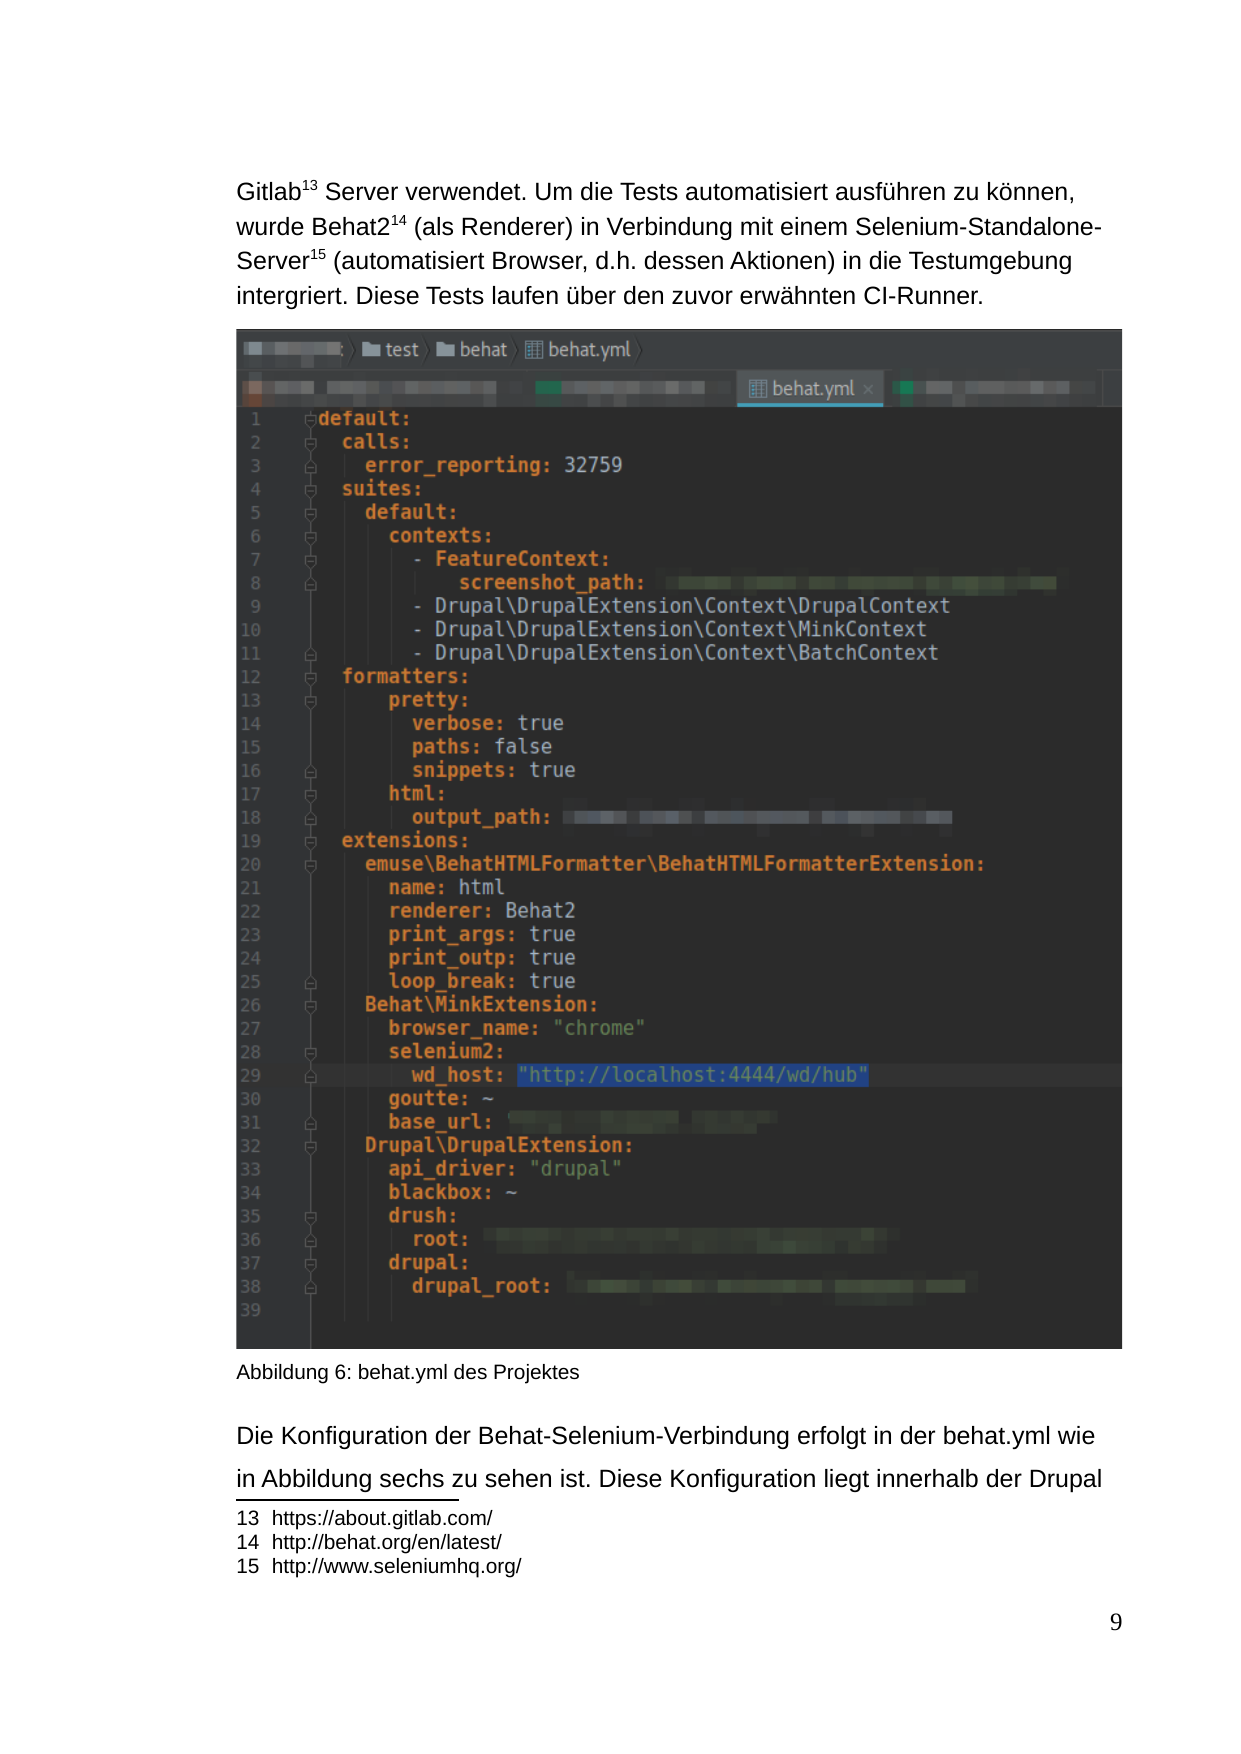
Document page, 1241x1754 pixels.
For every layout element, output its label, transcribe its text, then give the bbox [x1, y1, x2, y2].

text Abbildung 6: behat.yml des Projektes [236, 1349, 1122, 1384]
text Als Integrierte Entwicklungsumgebung (IDE = integrated development environment) wurde PHPStorm in Verbindung mit Git (Versionierungssoftware) verwendet. Als Entwicklungsdatenbank (Repository) wurde ein erdfisch-interner Gitlab Server verwendet. Um die Tests automatisiert ausführen zu können, wurde Behat2 (als Renderer) in Verbindung mit einem Selenium-Standalone-Server (automatisiert Browser, d.h. dessen Aktionen) in die Testumgebung intergriert. Diese Tests laufen über den zuvor erwähnten CI-Runner. [236, 177, 1122, 309]
text http://www.seleniumhq.org/ [236, 1554, 1122, 1578]
text http://behat.org/en/latest/ [236, 1530, 1122, 1554]
picture [236, 329, 1123, 1349]
text https://about.gitlab.com/ [236, 1506, 1122, 1530]
text Die Konfiguration der Behat-Selenium-Verbindung erfolgt in der behat.yml wie in Abbildung sechs zu sehen ist. Diese Konfiguration liegt innerhalb der Drupal [236, 1421, 1122, 1493]
